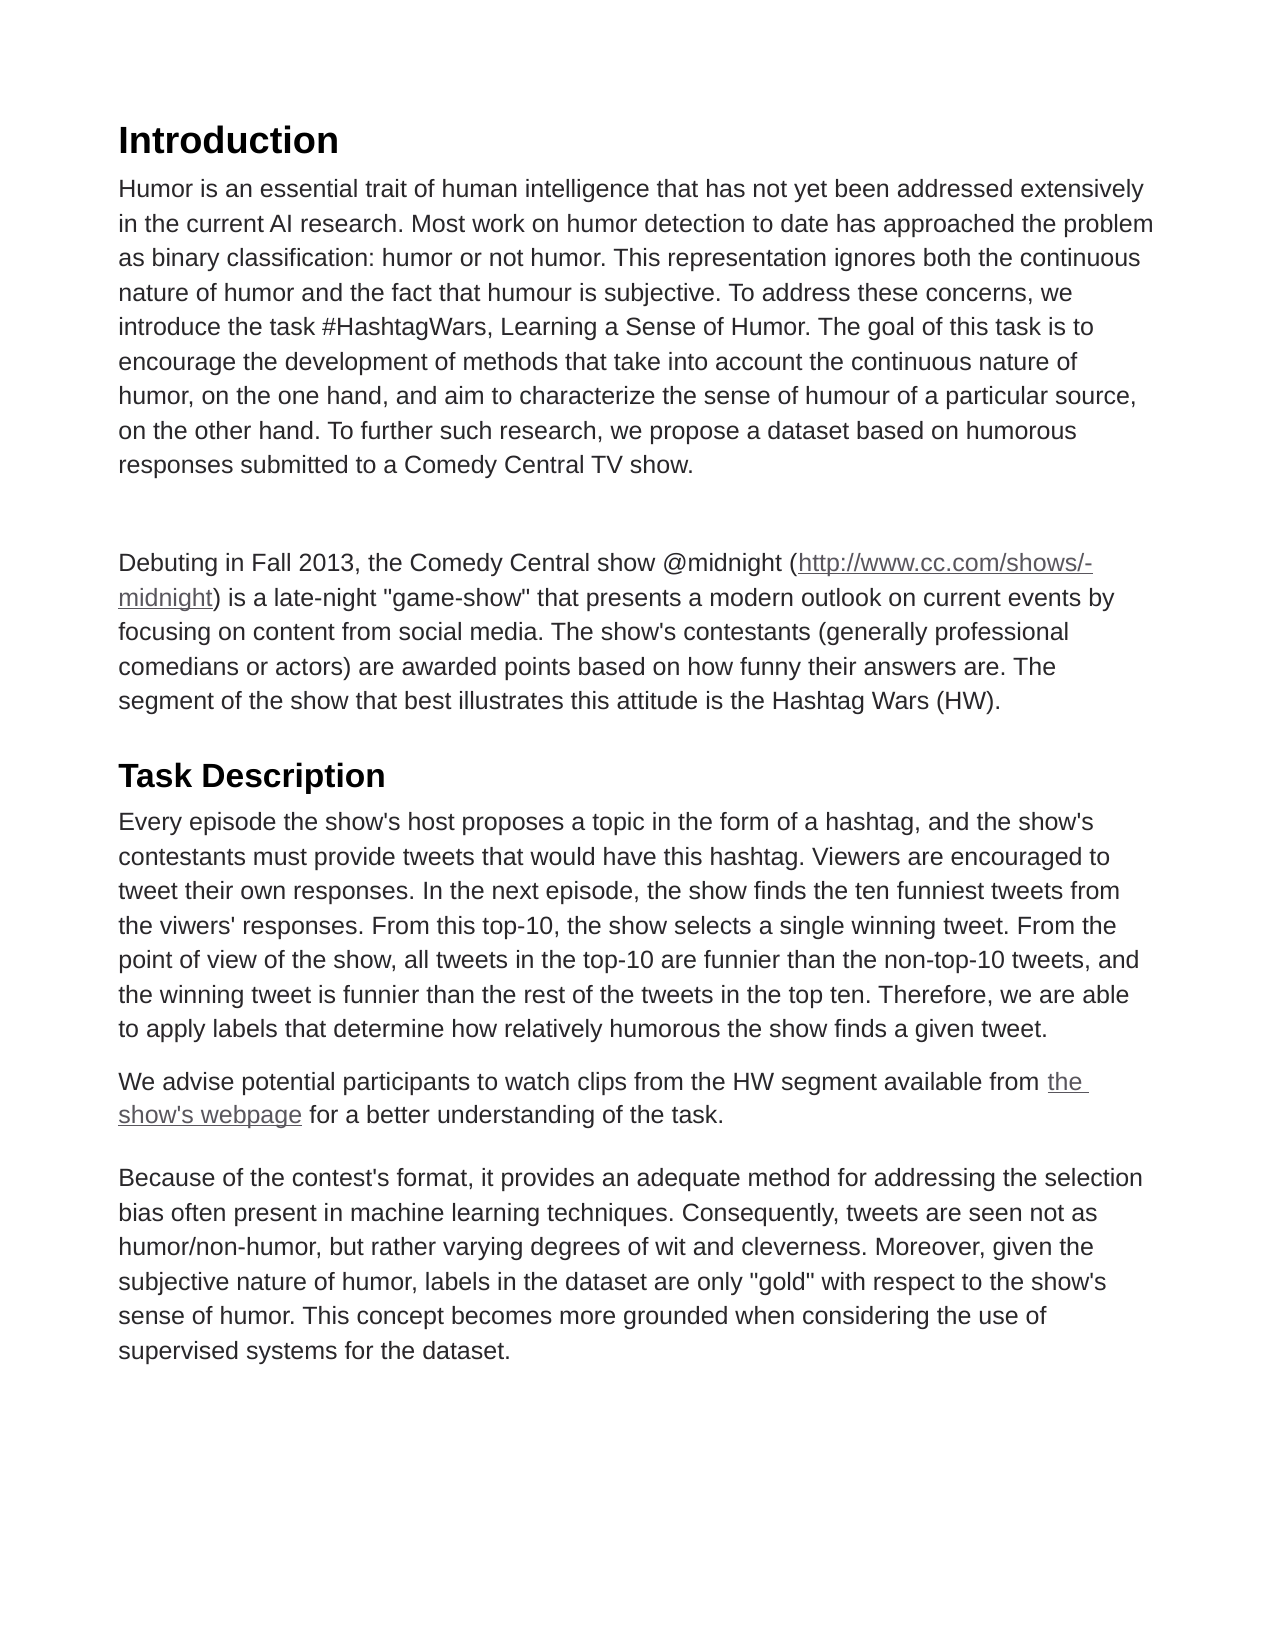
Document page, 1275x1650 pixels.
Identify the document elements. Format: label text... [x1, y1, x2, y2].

text Debuting in Fall 2013, the Comedy Central show @midnight (http://www.cc.com/shows/-midnight) is a late-night "game-show" that presents a modern outlook on current events by focusing on content from social media. The show's contestants (generally professional comedians or actors) are awarded points based on how funny their answers are. The segment of the show that best illustrates this attitude is the Hashtag Wars (HW). [118, 548, 1157, 715]
subtitle Task Description [118, 756, 1157, 795]
text Humor is an essential trait of human intelligence that has not yet been addressed extensively in the current AI research. Most work on humor detection to date has approached the problem as binary classification: humor or not humor. This representation ignores both the continuous nature of humor and the fact that humour is subjective. To address these concerns, we introduce the task #HashtagWars, Learning a Sense of Humor. The goal of this task is to encourage the development of methods that take into account the continuous nature of humor, on the one hand, and aim to characterize the sense of humour of a particular source, on the other hand. To further such research, we propose a dataset based on humorous responses submitted to a Comedy Central TV show. [118, 174, 1157, 479]
text Every episode the show's host proposes a topic in the form of a hashtag, and the show's contestants must provide tweets that would have this hashtag. Viewers are encouraged to tweet their own responses. In the next episode, the show finds the ten funniest tweets from the viwers' responses. From this top-10, the show selects a single winning tweet. From the point of view of the show, all tweets in the top-10 are funnier than the non-top-10 tweets, and the winning tweet is funnier than the rest of the tweets in the top ten. Therefore, we are able to apply labels that determine how relatively humorous the show finds a given tweet. [118, 807, 1157, 1043]
subtitle Introduction [118, 118, 1157, 162]
text Because of the contest's format, it provides an adequate method for addressing the selection bias often present in machine learning techniques. Consequently, tweets are seen not as humor/non-humor, but rather varying degrees of wit and cleverness. Moreover, given the subjective nature of humor, labels in the dataset are only "gold" with respect to the show's sense of humor. This concept becomes more grounded when considering the use of supervised systems for the dataset. [118, 1163, 1157, 1364]
text We advise potential participants to watch clips from the HW segment available from the show's webpage for a better understanding of the task. [118, 1063, 1157, 1129]
